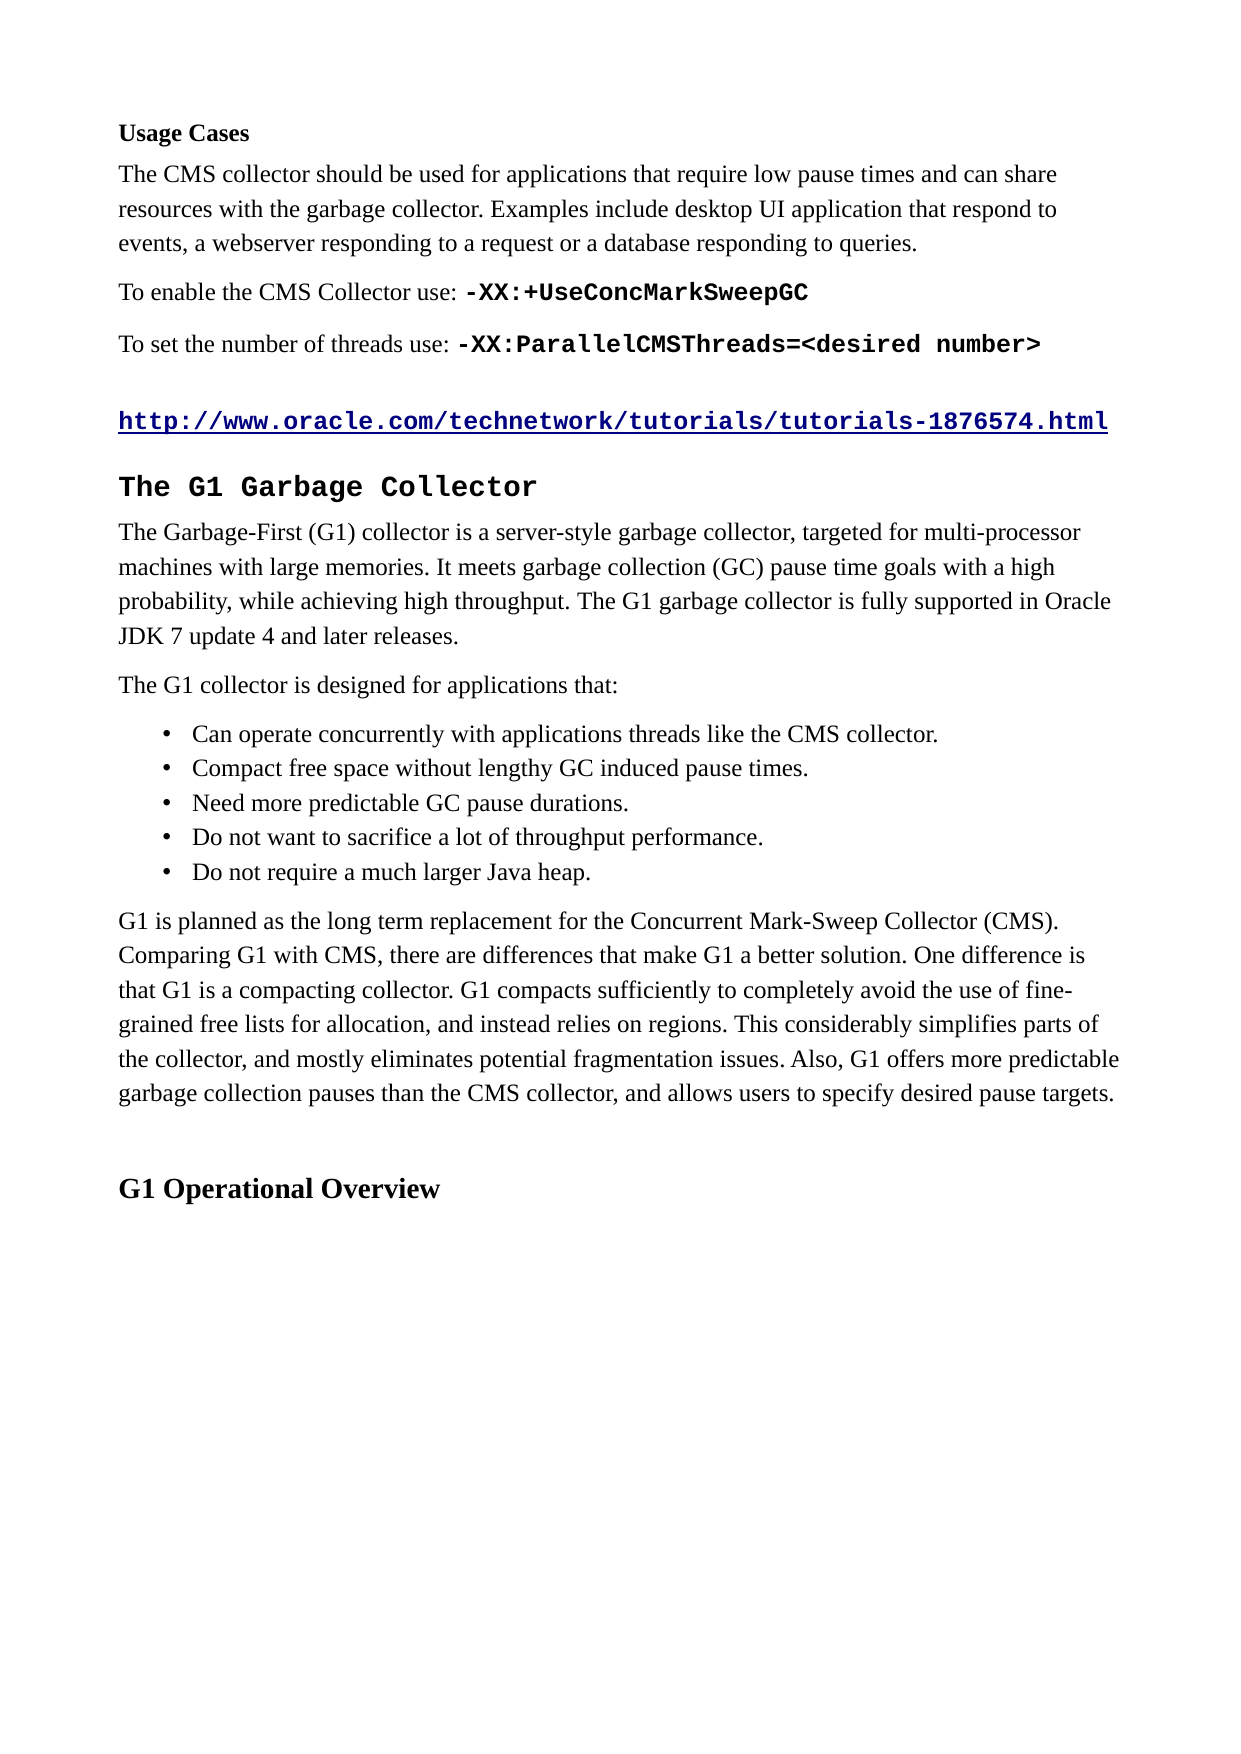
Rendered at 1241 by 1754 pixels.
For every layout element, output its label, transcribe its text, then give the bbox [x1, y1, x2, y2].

subtitle Usage Cases [118, 118, 1122, 147]
text The CMS collector should be used for applications that require low pause times and can share resources with the garbage collector. Examples include desktop UI application that respond to events, a webserver responding to a request or a database responding to queries. [118, 159, 1122, 257]
list Do not require a much larger Java heap. [162, 857, 1122, 886]
list Compact free space without lengthy GC induced pause times. [162, 753, 1122, 782]
text http://www.oracle.com/technetwork/tutorials/tutorials-1876574.html [118, 409, 1122, 437]
text To enable the CMS Collector use: -XX:+UseConcMarkSweepGC [118, 277, 1122, 308]
text To set the number of threads use: -XX:ParallelCMSThreads=<desired number> [118, 329, 1122, 360]
text The Garbage-First (G1) collector is a server-style garbage collector, targeted for multi-processor machines with large memories. It meets garbage collection (GC) pause time goals with a high probability, while achieving high throughput. The G1 garbage collector is fully supported in Oracle JDK 7 update 4 and later releases. [118, 517, 1122, 650]
text G1 is planned as the long term replacement for the Concurrent Mark-Sweep Collector (CMS). Comparing G1 with CMS, there are differences that make G1 a better solution. One difference is that G1 is a compacting collector. G1 compacts sufficiently to completely avoid the use of fine-grained free lists for allocation, and instead relies on regions. This considerably simplifies parts of the collector, and mostly eliminates potential fragmentation issues. Also, G1 offers more predictable garbage collection pauses than the CMS collector, and allows users to specify desired pause targets. [118, 906, 1122, 1107]
subtitle G1 Operational Overview [118, 1171, 1122, 1204]
subtitle The G1 Garbage Collector [118, 472, 1122, 505]
list Need more predictable GC pause durations. [162, 788, 1122, 817]
text The G1 collector is designed for applications that: [118, 670, 1122, 699]
list Do not want to sacrifice a lot of throughput performance. [162, 822, 1122, 851]
list Can operate concurrently with applications threads like the CMS collector. [162, 719, 1122, 748]
